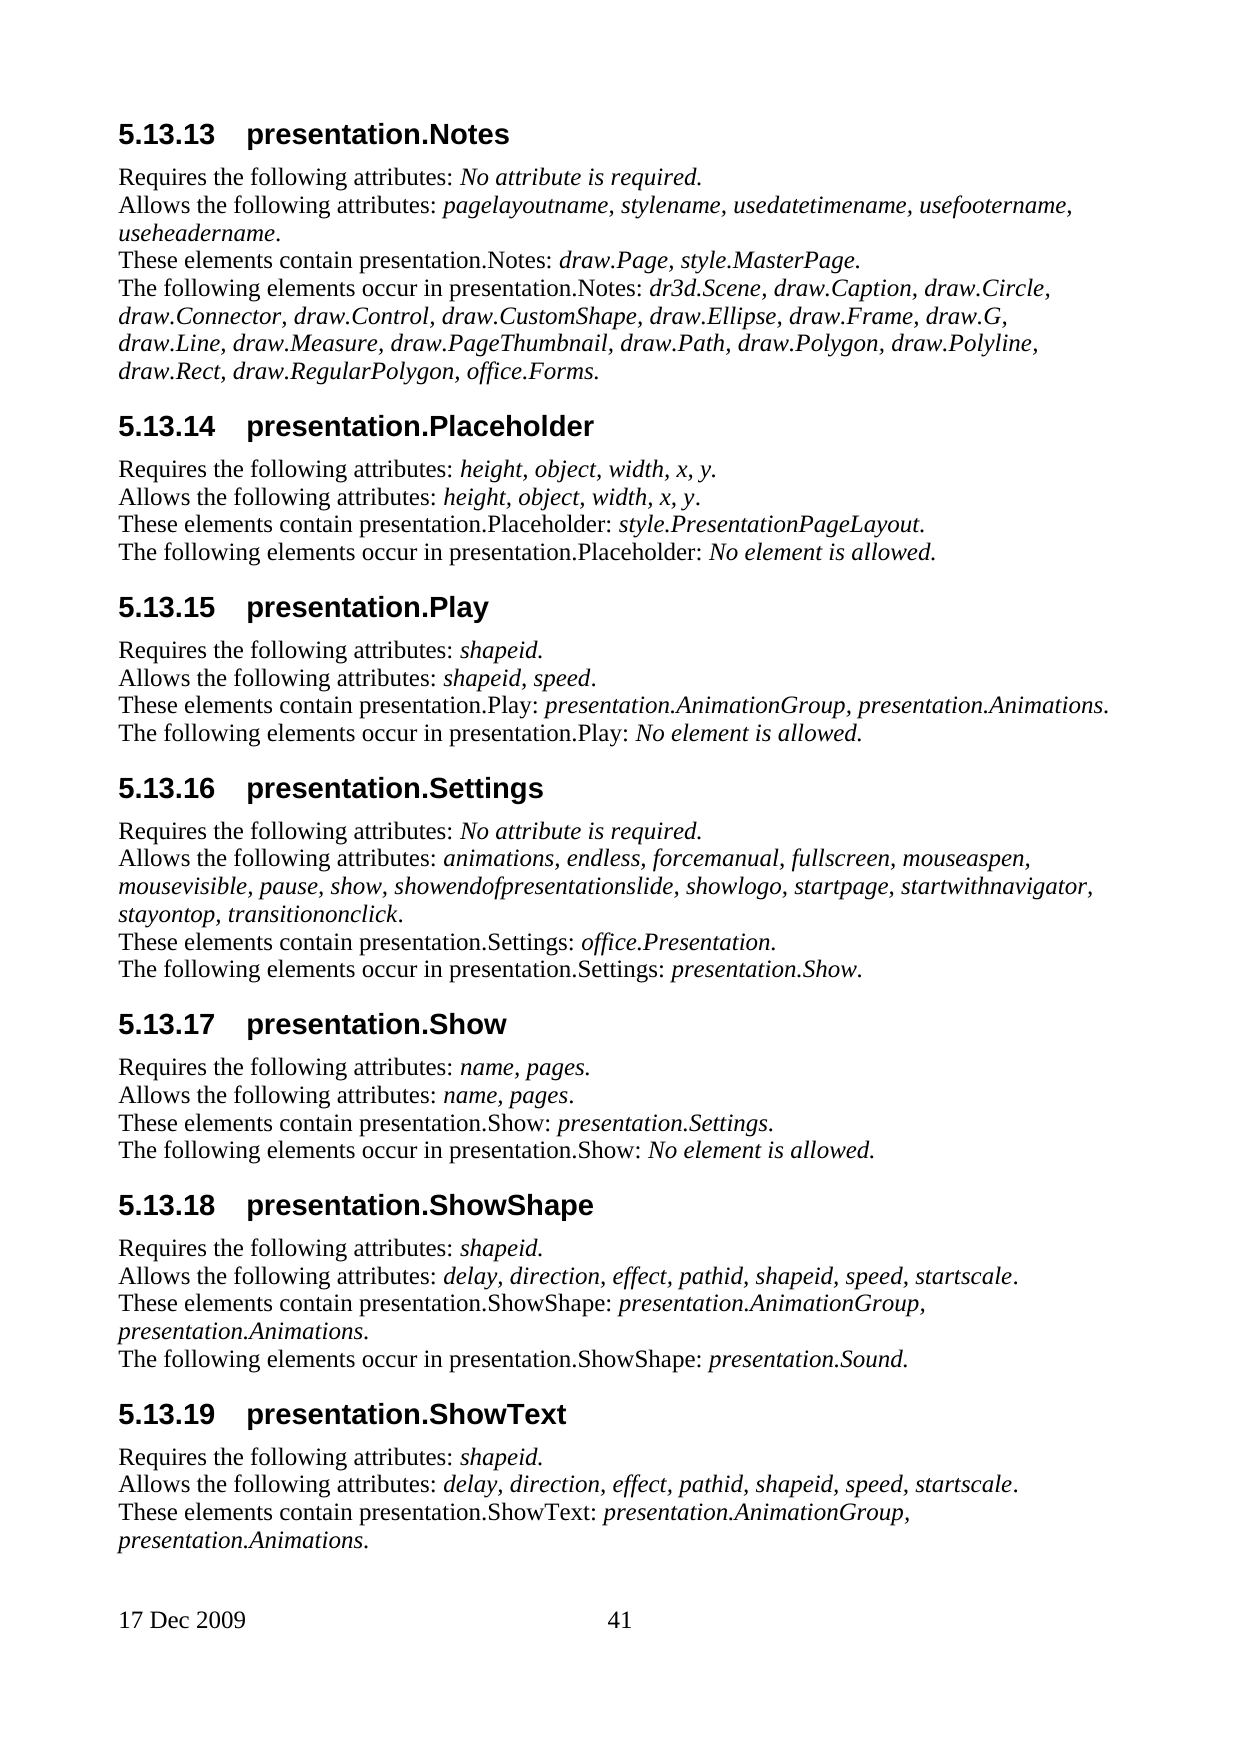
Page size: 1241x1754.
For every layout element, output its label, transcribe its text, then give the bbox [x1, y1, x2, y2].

text Allows the following attributes: animations, endless, forcemanual, fullscreen, mouseaspen, mousevisible, pause, show, showendofpresentationslide, showlogo, startpage, startwithnavigator, stayontop, transitiononclick. [118, 844, 1122, 928]
subtitle presentation.Show [118, 1008, 1122, 1041]
text These elements contain presentation.Settings: office.Presentation. [118, 928, 1122, 955]
subtitle presentation.ShowText [118, 1398, 1122, 1430]
text Requires the following attributes: No attribute is required. [118, 163, 1122, 191]
text Allows the following attributes: name, pages. [118, 1081, 1122, 1109]
text These elements contain presentation.Play: presentation.AnimationGroup, presentation.Animations. [118, 691, 1122, 719]
text Requires the following attributes: shapeid. [118, 636, 1122, 664]
text The following elements occur in presentation.Placeholder: No element is allowed. [118, 538, 1122, 566]
text Allows the following attributes: shapeid, speed. [118, 664, 1122, 691]
text Allows the following attributes: delay, direction, effect, pathid, shapeid, speed, startscale. [118, 1262, 1122, 1289]
text These elements contain presentation.Show: presentation.Settings. [118, 1109, 1122, 1136]
text These elements contain presentation.Placeholder: style.PresentationPageLayout. [118, 510, 1122, 538]
text Requires the following attributes: shapeid. [118, 1234, 1122, 1262]
text Allows the following attributes: height, object, width, x, y. [118, 483, 1122, 510]
text The following elements occur in presentation.Play: No element is allowed. [118, 719, 1122, 747]
text The following elements occur in presentation.Show: No element is allowed. [118, 1136, 1122, 1164]
subtitle presentation.Play [118, 591, 1122, 623]
text Allows the following attributes: delay, direction, effect, pathid, shapeid, speed, startscale. [118, 1471, 1122, 1498]
text These elements contain presentation.ShowText: presentation.AnimationGroup, presentation.Animations. [118, 1498, 1122, 1554]
subtitle presentation.Notes [118, 118, 1122, 151]
subtitle presentation.Settings [118, 772, 1122, 804]
subtitle presentation.ShowShape [118, 1189, 1122, 1222]
text These elements contain presentation.Notes: draw.Page, style.MasterPage. [118, 246, 1122, 274]
text Allows the following attributes: pagelayoutname, stylename, usedatetimename, usefootername, useheadername. [118, 191, 1122, 246]
text These elements contain presentation.ShowShape: presentation.AnimationGroup, presentation.Animations. [118, 1289, 1122, 1345]
subtitle presentation.Placeholder [118, 410, 1122, 442]
text Requires the following attributes: height, object, width, x, y. [118, 455, 1122, 483]
text Requires the following attributes: No attribute is required. [118, 817, 1122, 844]
text The following elements occur in presentation.Settings: presentation.Show. [118, 955, 1122, 983]
text Requires the following attributes: shapeid. [118, 1443, 1122, 1471]
text The following elements occur in presentation.ShowShape: presentation.Sound. [118, 1345, 1122, 1373]
text The following elements occur in presentation.Notes: dr3d.Scene, draw.Caption, draw.Circle, draw.Connector, draw.Control, draw.CustomShape, draw.Ellipse, draw.Frame, draw.G, draw.Line, draw.Measure, draw.PageThumbnail, draw.Path, draw.Polygon, draw.Polyline, draw.Rect, draw.RegularPolygon, office.Forms. [118, 274, 1122, 385]
text Requires the following attributes: name, pages. [118, 1053, 1122, 1081]
